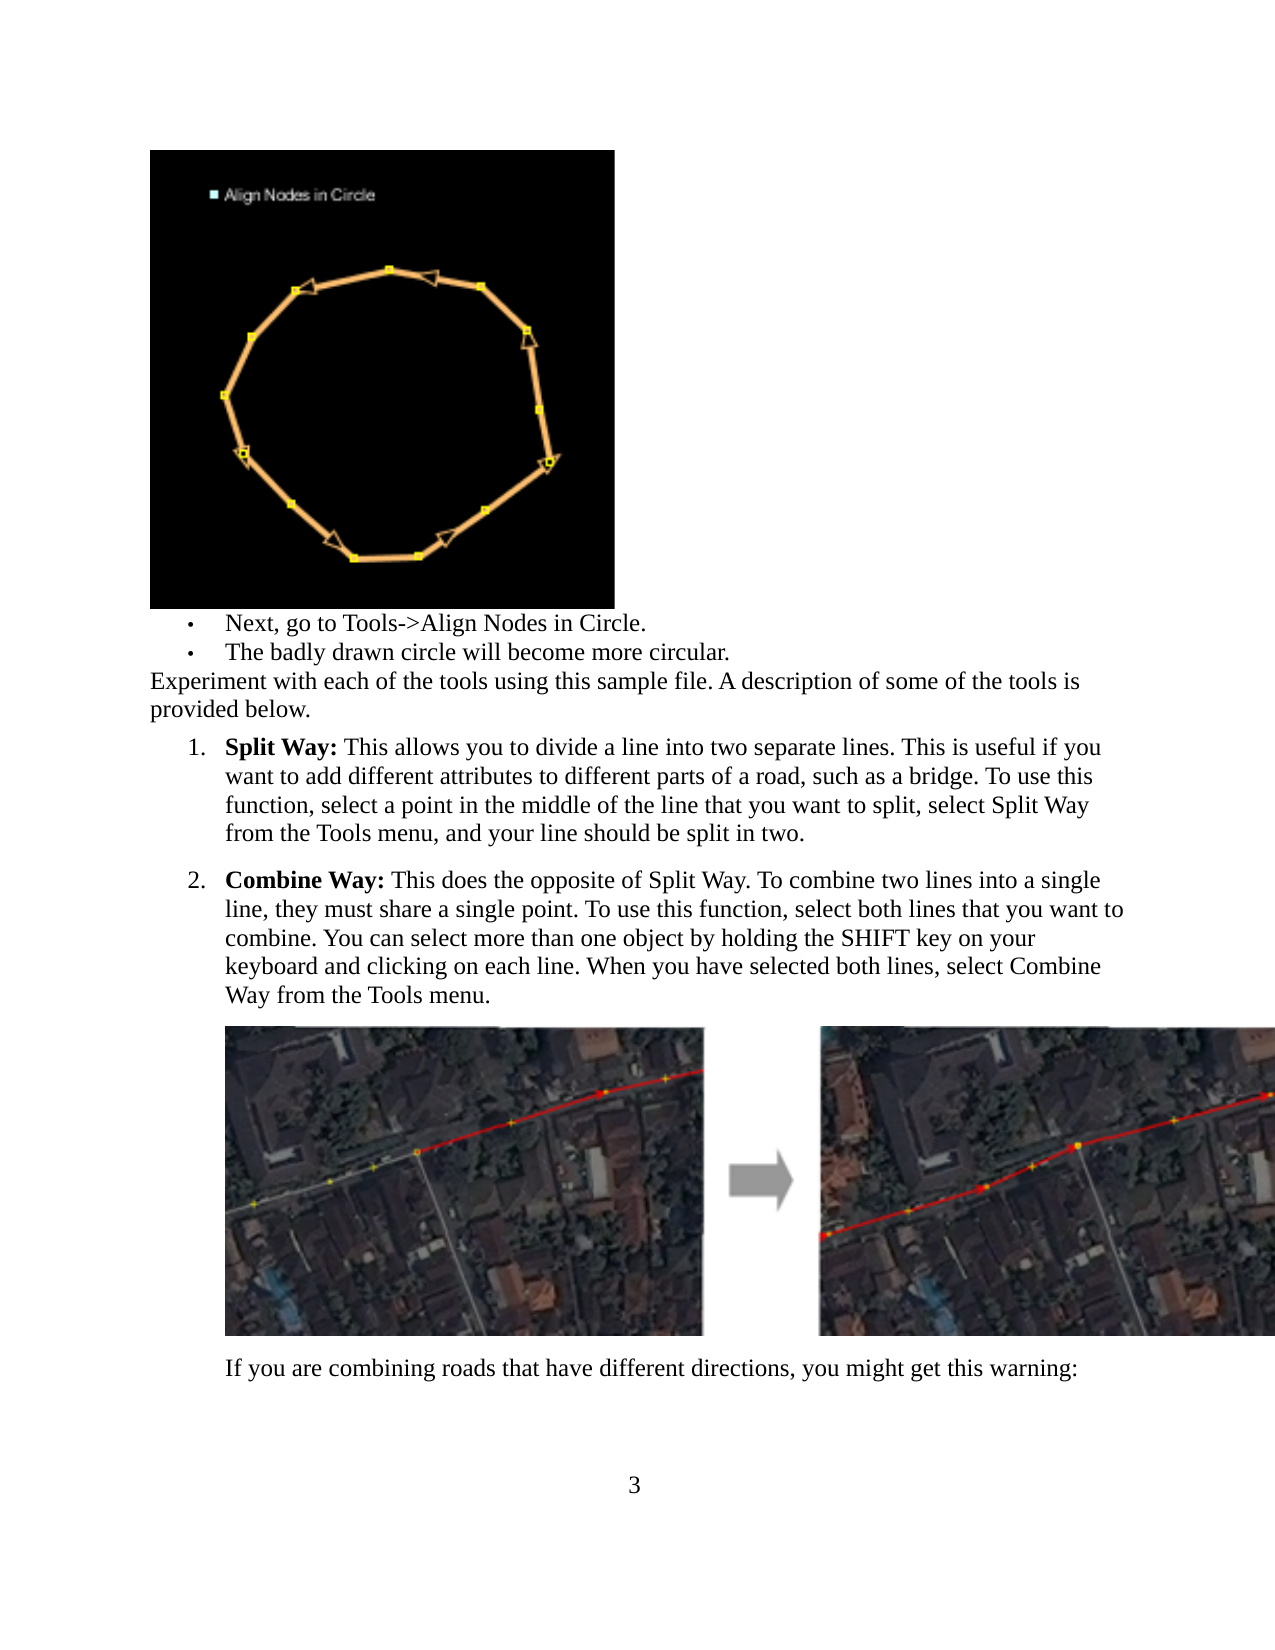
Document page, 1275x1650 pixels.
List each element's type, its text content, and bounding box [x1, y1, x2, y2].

list Split Way: This allows you to divide a line into two separate lines. This is useful if you want to add different attributes to different parts of a road, such as a bridge. To use this function, select a point in the middle of the line that you want to split, select Split Way from the Tools menu, and your line should be split in two. [187, 732, 1125, 847]
text Experiment with each of the tools using this sample file. A description of some of the tools is provided below. [150, 666, 1125, 723]
picture [225, 1026, 1275, 1336]
list The badly drawn circle will become more circular. [187, 637, 1125, 666]
picture [150, 150, 615, 609]
list If you are combining roads that have different directions, you might get this warning: [187, 1353, 1125, 1382]
list Combine Way: This does the opposite of Split Way. To combine two lines into a single line, they must share a single point. To use this function, select both lines that you want to combine. You can select more than one object by holding the SHIFT key on your keyboard and clicking on each line. When you have selected both lines, select Combine Way from the Tools menu. [187, 865, 1125, 1009]
list Next, go to Tools->Align Nodes in Circle. [187, 608, 1125, 637]
